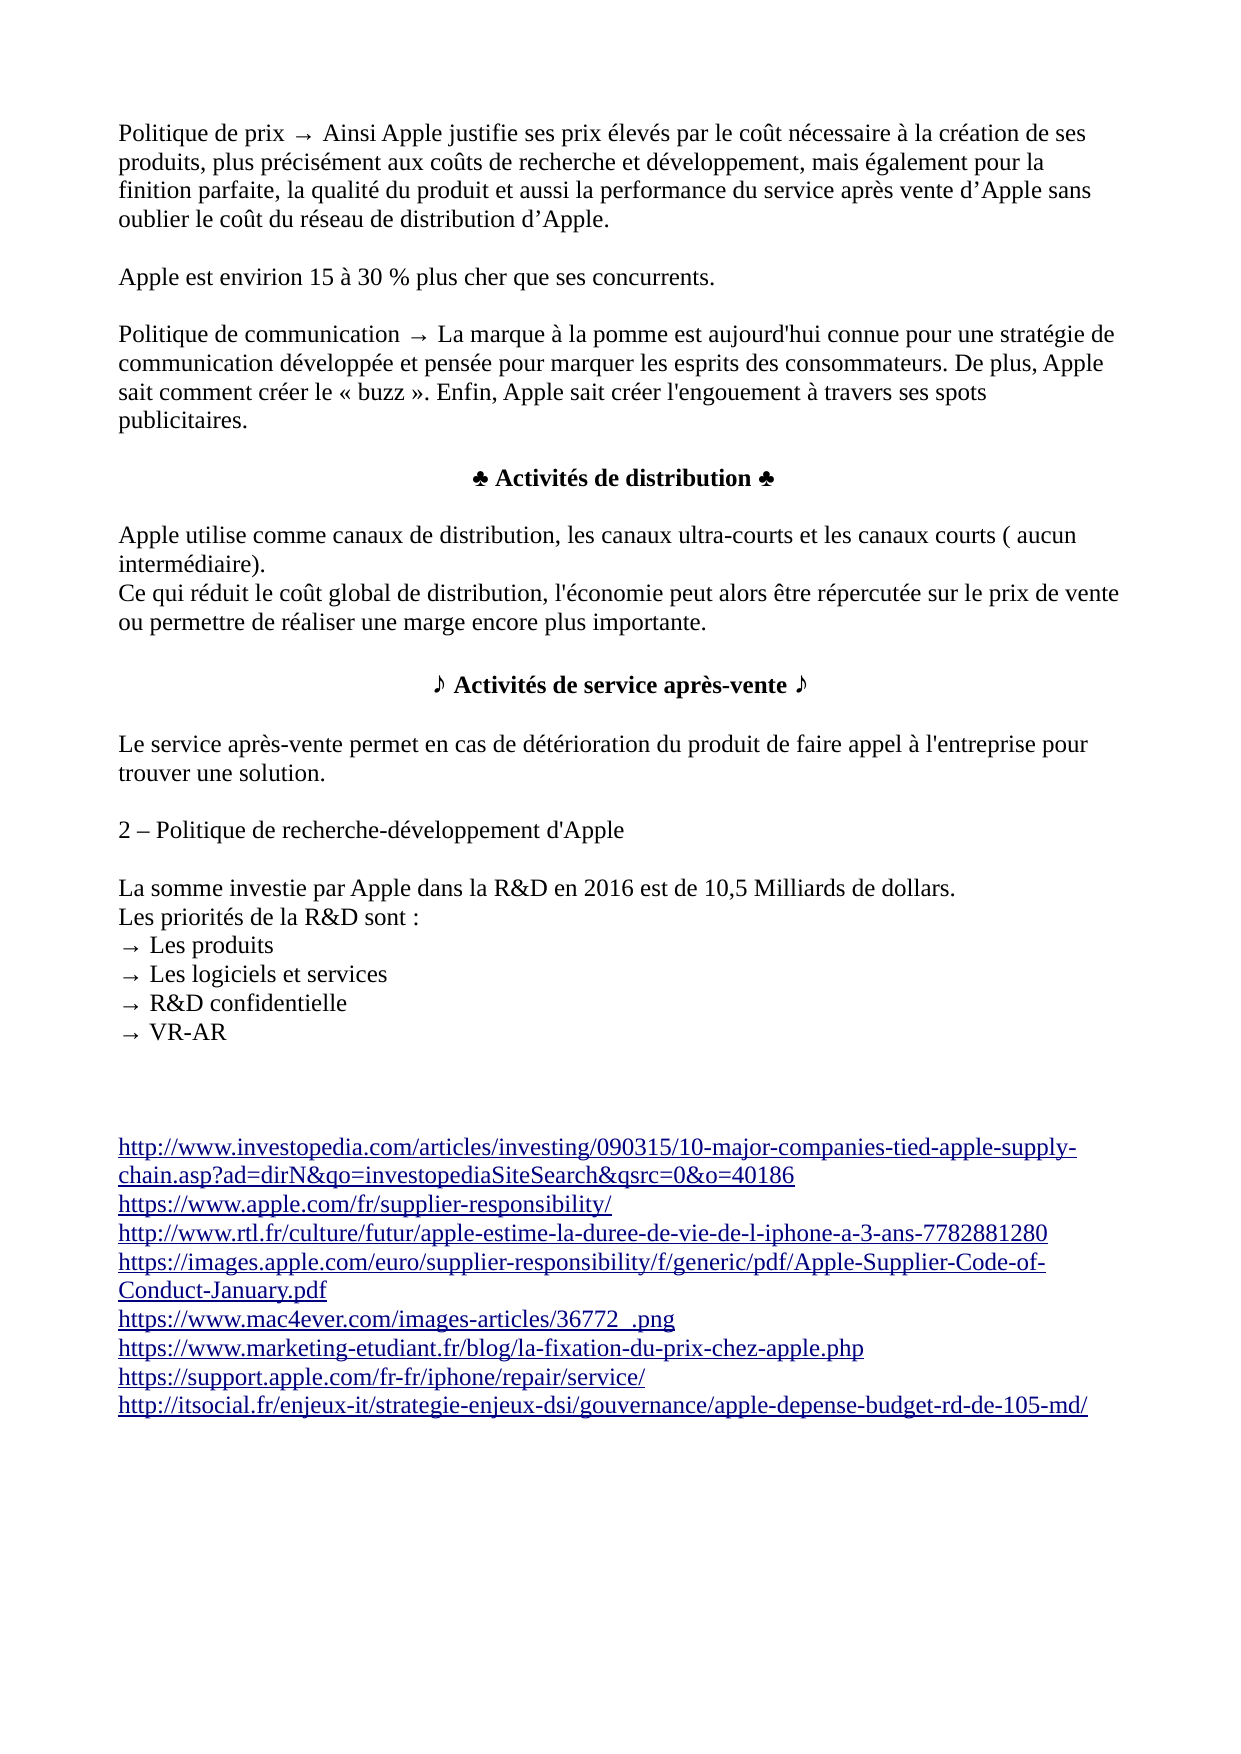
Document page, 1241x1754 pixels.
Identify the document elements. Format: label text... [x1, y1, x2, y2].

text Politique de communication → La marque à la pomme est aujourd'hui connue pour une stratégie de communication développée et pensée pour marquer les esprits des consommateurs. De plus, Apple sait comment créer le « buzz ». Enfin, Apple sait créer l'engouement à travers ses spots publicitaires. [118, 319, 1122, 434]
text → VR-AR [118, 1017, 1122, 1045]
text Les priorités de la R&D sont : [118, 902, 1122, 930]
text 2 – Politique de recherche-développement d'Apple [118, 815, 1122, 844]
text http://www.investopedia.com/articles/investing/090315/10-major-companies-tied-apple-supply-chain.asp?ad=dirN&qo=investopediaSiteSearch&qsrc=0&o=40186 [118, 1132, 1122, 1189]
text Politique de prix → Ainsi Apple justifie ses prix élevés par le coût nécessaire à la création de ses produits, plus précisément aux coûts de recherche et développement, mais également pour la finition parfaite, la qualité du produit et aussi la performance du service après vente d’Apple sans oublier le coût du réseau de distribution d’Apple. [118, 118, 1122, 233]
text → Les logiciels et services [118, 959, 1122, 988]
text https://images.apple.com/euro/supplier-responsibility/f/generic/pdf/Apple-Supplier-Code-of-Conduct-January.pdf [118, 1247, 1122, 1304]
text ♪ Activités de service après-vente ♪ [118, 664, 1122, 700]
text Apple utilise comme canaux de distribution, les canaux ultra-courts et les canaux courts ( aucun intermédiaire). [118, 521, 1122, 578]
text → Les produits [118, 930, 1122, 959]
text ♣ Activités de distribution ♣ [118, 463, 1122, 492]
text https://support.apple.com/fr-fr/iphone/repair/service/ [118, 1362, 1122, 1390]
text http://www.rtl.fr/culture/futur/apple-estime-la-duree-de-vie-de-l-iphone-a-3-ans-7782881280 [118, 1218, 1122, 1247]
text → R&D confidentielle [118, 988, 1122, 1017]
text Le service après-vente permet en cas de détérioration du produit de faire appel à l'entreprise pour trouver une solution. [118, 729, 1122, 787]
text Ce qui réduit le coût global de distribution, l'économie peut alors être répercutée sur le prix de vente ou permettre de réaliser une marge encore plus importante. [118, 578, 1122, 636]
text La somme investie par Apple dans la R&D en 2016 est de 10,5 Milliards de dollars. [118, 873, 1122, 902]
text http://itsocial.fr/enjeux-it/strategie-enjeux-dsi/gouvernance/apple-depense-budget-rd-de-105-md/ [118, 1390, 1122, 1419]
text https://www.apple.com/fr/supplier-responsibility/ [118, 1189, 1122, 1218]
text Apple est envirion 15 à 30 % plus cher que ses concurrents. [118, 262, 1122, 291]
text https://www.mac4ever.com/images-articles/36772_.png [118, 1304, 1122, 1333]
text https://www.marketing-etudiant.fr/blog/la-fixation-du-prix-chez-apple.php [118, 1333, 1122, 1362]
